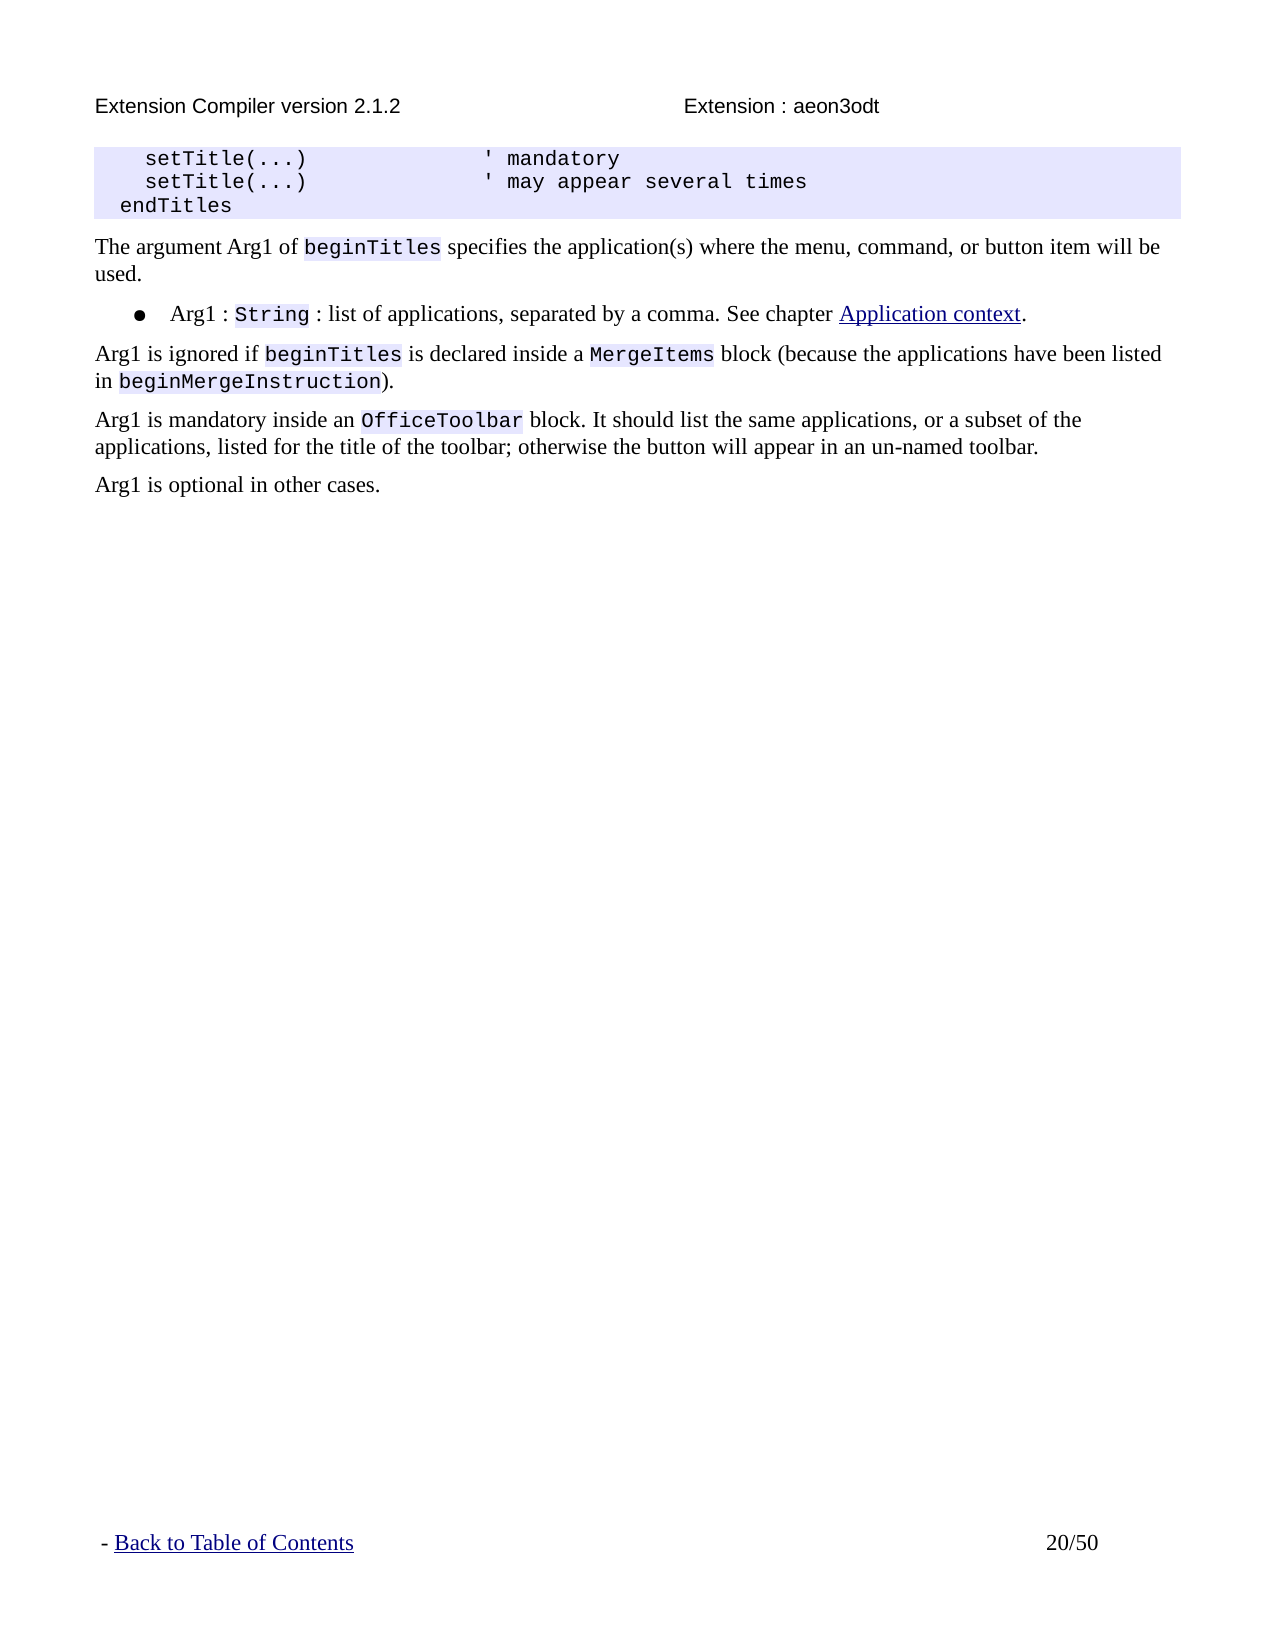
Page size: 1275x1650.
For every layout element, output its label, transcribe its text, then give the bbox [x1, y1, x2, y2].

text Arg1 is ignored if beginTitles is declared inside a MergeItems block (because the applications have been listed in beginMergeInstruction). [94, 341, 1181, 394]
text Arg1 is optional in other cases. [94, 472, 1181, 497]
text setTitle(...) ' may appear several times [94, 171, 1181, 195]
text setTitle(...) ' mandatory [94, 147, 1181, 171]
text The argument Arg1 of beginTitles specifies the application(s) where the menu, command, or button item will be used. [94, 234, 1181, 286]
list Arg1 : String : list of applications, separated by a comma. See chapter Application context. [132, 301, 1181, 328]
text endTitles [94, 195, 1181, 219]
text Arg1 is mandatory inside an OfficeToolbar block. It should list the same applications, or a subset of the applications, listed for the title of the toolbar; otherwise the button will appear in an un-named toolbar. [94, 407, 1181, 459]
